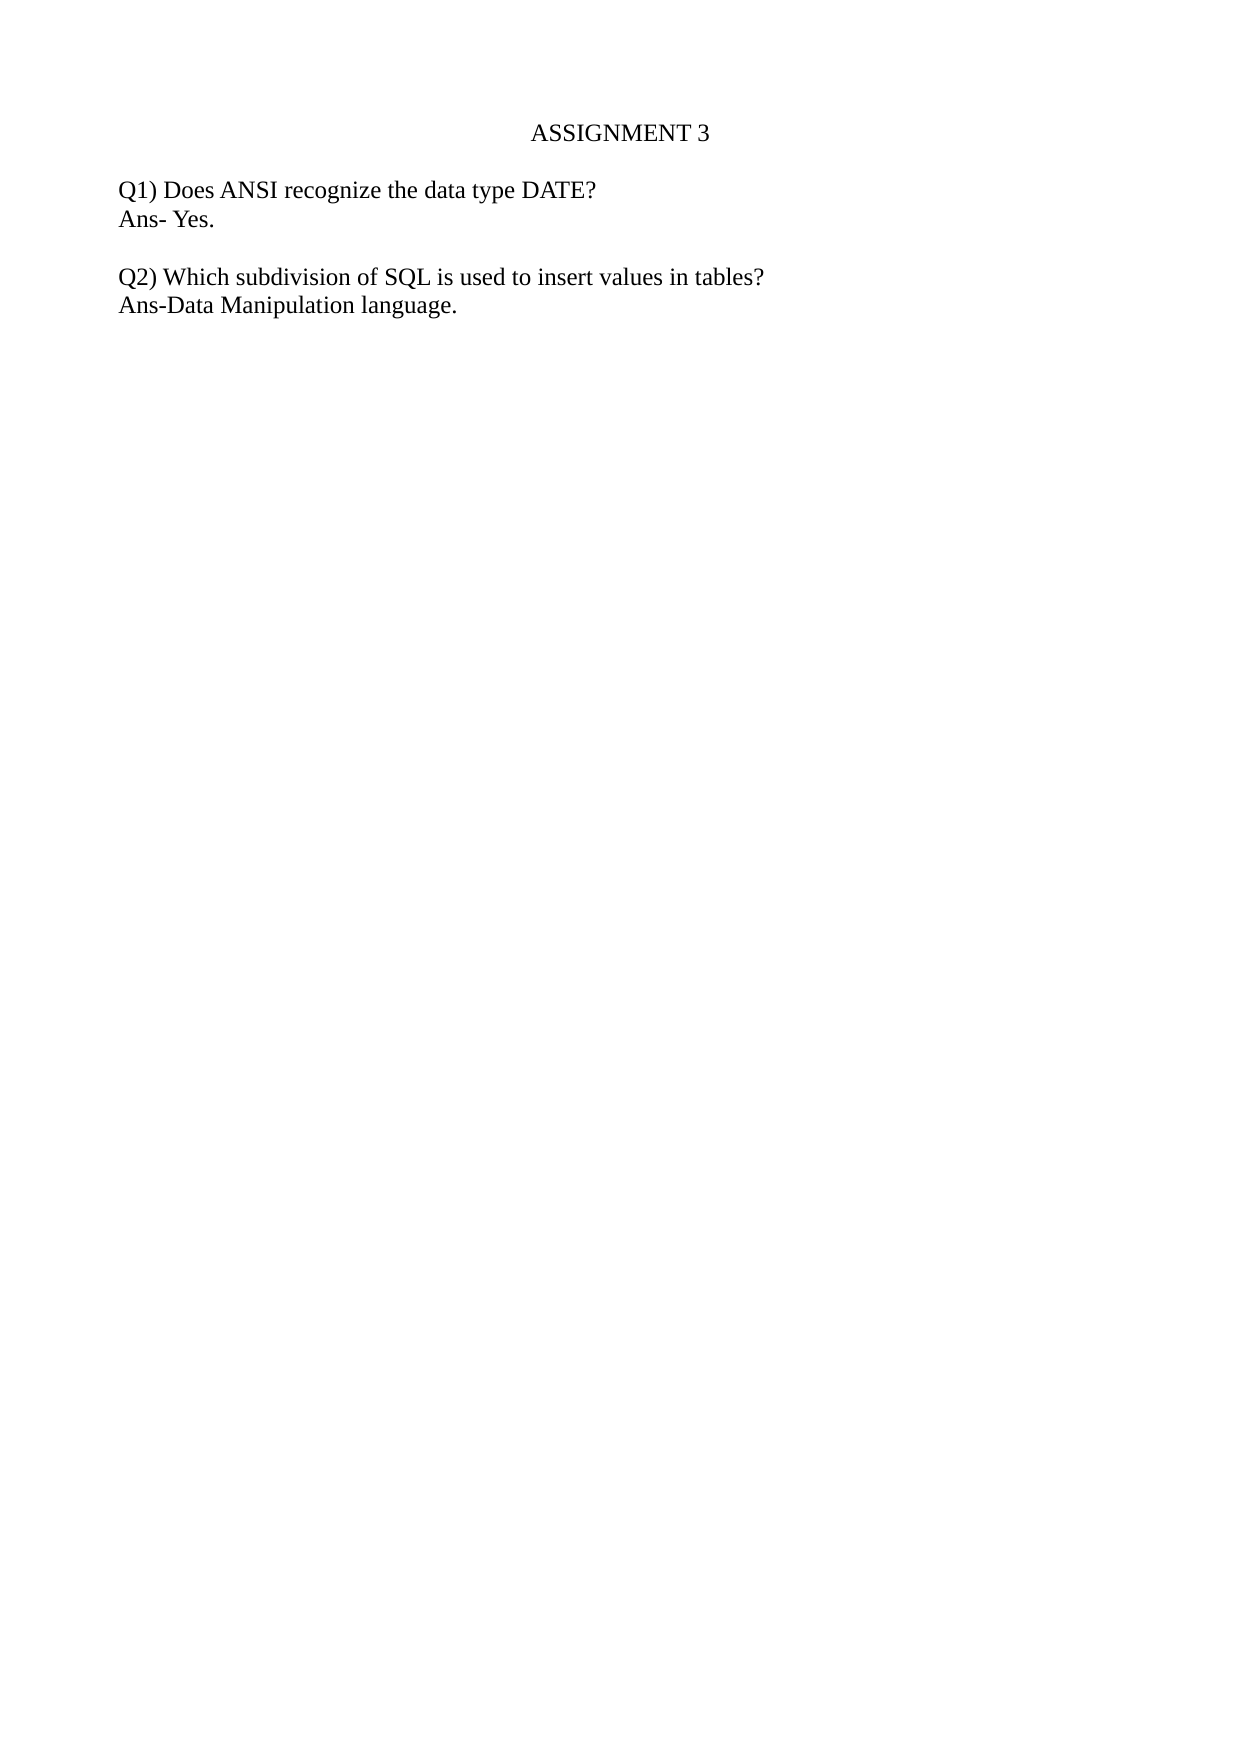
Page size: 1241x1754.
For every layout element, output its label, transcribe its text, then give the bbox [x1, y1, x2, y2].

text ASSIGNMENT 3 [118, 118, 1122, 147]
text Ans- Yes. [118, 204, 1122, 233]
text Ans-Data Manipulation language. [118, 291, 1122, 319]
text Q1) Does ANSI recognize the data type DATE? [118, 176, 1122, 204]
text Q2) Which subdivision of SQL is used to insert values in tables? [118, 262, 1122, 291]
